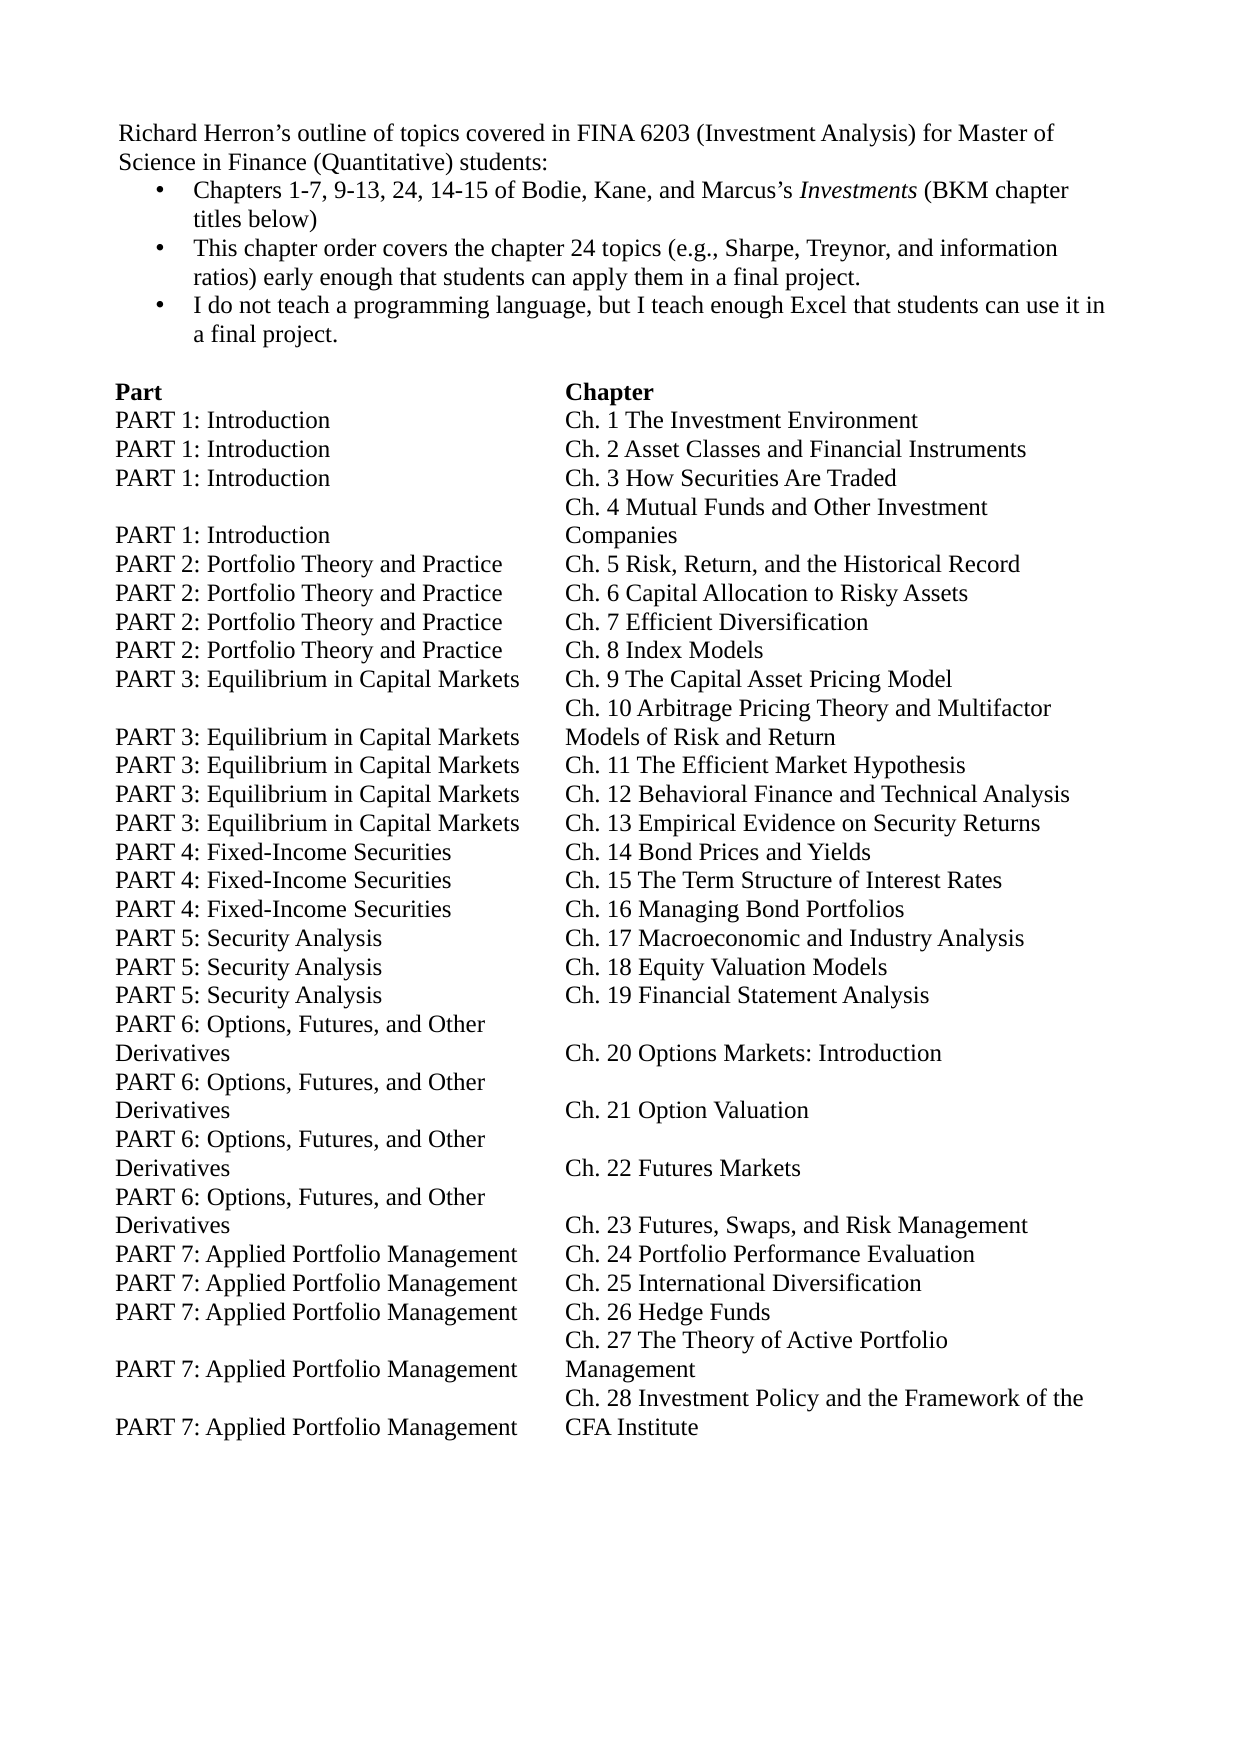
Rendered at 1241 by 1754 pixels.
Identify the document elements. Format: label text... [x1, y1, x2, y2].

table_cell PART 3: Equilibrium in Capital Markets [112, 808, 562, 837]
table_cell PART 7: Applied Portfolio Management [112, 1383, 562, 1441]
table_cell Ch. 11 The Efficient Market Hypothesis [562, 751, 1087, 779]
table_cell Ch. 25 International Diversification [562, 1268, 1087, 1297]
table_cell PART 6: Options, Futures, and Other Derivatives [112, 1009, 562, 1067]
table_cell PART 4: Fixed-Income Securities [112, 866, 562, 894]
table_cell Ch. 10 Arbitrage Pricing Theory and Multifactor Models of Risk and Return [562, 693, 1087, 751]
table_cell PART 5: Security Analysis [112, 952, 562, 981]
table_cell Ch. 14 Bond Prices and Yields [562, 837, 1087, 866]
table_cell Ch. 23 Futures, Swaps, and Risk Management [562, 1182, 1087, 1239]
table_cell Ch. 13 Empirical Evidence on Security Returns [562, 808, 1087, 837]
table_header Chapter [562, 377, 1087, 406]
table_cell PART 2: Portfolio Theory and Practice [112, 578, 562, 607]
table_cell Ch. 26 Hedge Funds [562, 1297, 1087, 1326]
list This chapter order covers the chapter 24 topics (e.g., Sharpe, Treynor, and information ratios) early enough that students can apply them in a final project. [156, 233, 1122, 291]
table_cell Ch. 3 How Securities Are Traded [562, 463, 1087, 492]
table_cell PART 3: Equilibrium in Capital Markets [112, 693, 562, 751]
table_cell Ch. 16 Managing Bond Portfolios [562, 894, 1087, 923]
table_cell Ch. 9 The Capital Asset Pricing Model [562, 664, 1087, 693]
table_cell PART 7: Applied Portfolio Management [112, 1239, 562, 1268]
table_cell Ch. 12 Behavioral Finance and Technical Analysis [562, 779, 1087, 808]
table_cell PART 3: Equilibrium in Capital Markets [112, 779, 562, 808]
table_cell Ch. 6 Capital Allocation to Risky Assets [562, 578, 1087, 607]
table_cell PART 7: Applied Portfolio Management [112, 1268, 562, 1297]
table_cell Ch. 5 Risk, Return, and the Historical Record [562, 549, 1087, 578]
table_header Part [112, 377, 562, 406]
table_cell PART 4: Fixed-Income Securities [112, 894, 562, 923]
text Richard Herron’s outline of topics covered in FINA 6203 (Investment Analysis) for Master of Science in Finance (Quantitative) students: [118, 118, 1122, 176]
table_cell PART 5: Security Analysis [112, 981, 562, 1009]
table_cell Ch. 7 Efficient Diversification [562, 607, 1087, 636]
table_cell Ch. 17 Macroeconomic and Industry Analysis [562, 923, 1087, 952]
table_cell Ch. 20 Options Markets: Introduction [562, 1009, 1087, 1067]
table_cell Ch. 22 Futures Markets [562, 1124, 1087, 1182]
table_cell PART 4: Fixed-Income Securities [112, 837, 562, 866]
table_cell Ch. 24 Portfolio Performance Evaluation [562, 1239, 1087, 1268]
table_cell PART 7: Applied Portfolio Management [112, 1326, 562, 1383]
list I do not teach a programming language, but I teach enough Excel that students can use it in a final project. [156, 291, 1122, 348]
list Chapters 1-7, 9-13, 24, 14-15 of Bodie, Kane, and Marcus’s Investments (BKM chapter titles below) [156, 176, 1122, 233]
table_cell PART 2: Portfolio Theory and Practice [112, 636, 562, 664]
table_cell Ch. 27 The Theory of Active Portfolio Management [562, 1326, 1087, 1383]
table_cell PART 7: Applied Portfolio Management [112, 1297, 562, 1326]
table_cell PART 1: Introduction [112, 463, 562, 492]
table_cell PART 2: Portfolio Theory and Practice [112, 607, 562, 636]
table_cell PART 1: Introduction [112, 434, 562, 463]
table_cell PART 6: Options, Futures, and Other Derivatives [112, 1182, 562, 1239]
table_cell Ch. 19 Financial Statement Analysis [562, 981, 1087, 1009]
table_cell PART 3: Equilibrium in Capital Markets [112, 751, 562, 779]
table_cell PART 6: Options, Futures, and Other Derivatives [112, 1124, 562, 1182]
table_cell PART 1: Introduction [112, 406, 562, 434]
table_cell Ch. 15 The Term Structure of Interest Rates [562, 866, 1087, 894]
table_cell Ch. 4 Mutual Funds and Other Investment Companies [562, 492, 1087, 549]
table_cell Ch. 2 Asset Classes and Financial Instruments [562, 434, 1087, 463]
table_cell PART 6: Options, Futures, and Other Derivatives [112, 1067, 562, 1124]
table_cell Ch. 1 The Investment Environment [562, 406, 1087, 434]
table_cell Ch. 28 Investment Policy and the Framework of the CFA Institute [562, 1383, 1087, 1441]
table_cell PART 2: Portfolio Theory and Practice [112, 549, 562, 578]
table_cell Ch. 21 Option Valuation [562, 1067, 1087, 1124]
table_cell PART 3: Equilibrium in Capital Markets [112, 664, 562, 693]
table_cell PART 5: Security Analysis [112, 923, 562, 952]
table_cell Ch. 18 Equity Valuation Models [562, 952, 1087, 981]
table_cell PART 1: Introduction [112, 492, 562, 549]
table_cell Ch. 8 Index Models [562, 636, 1087, 664]
